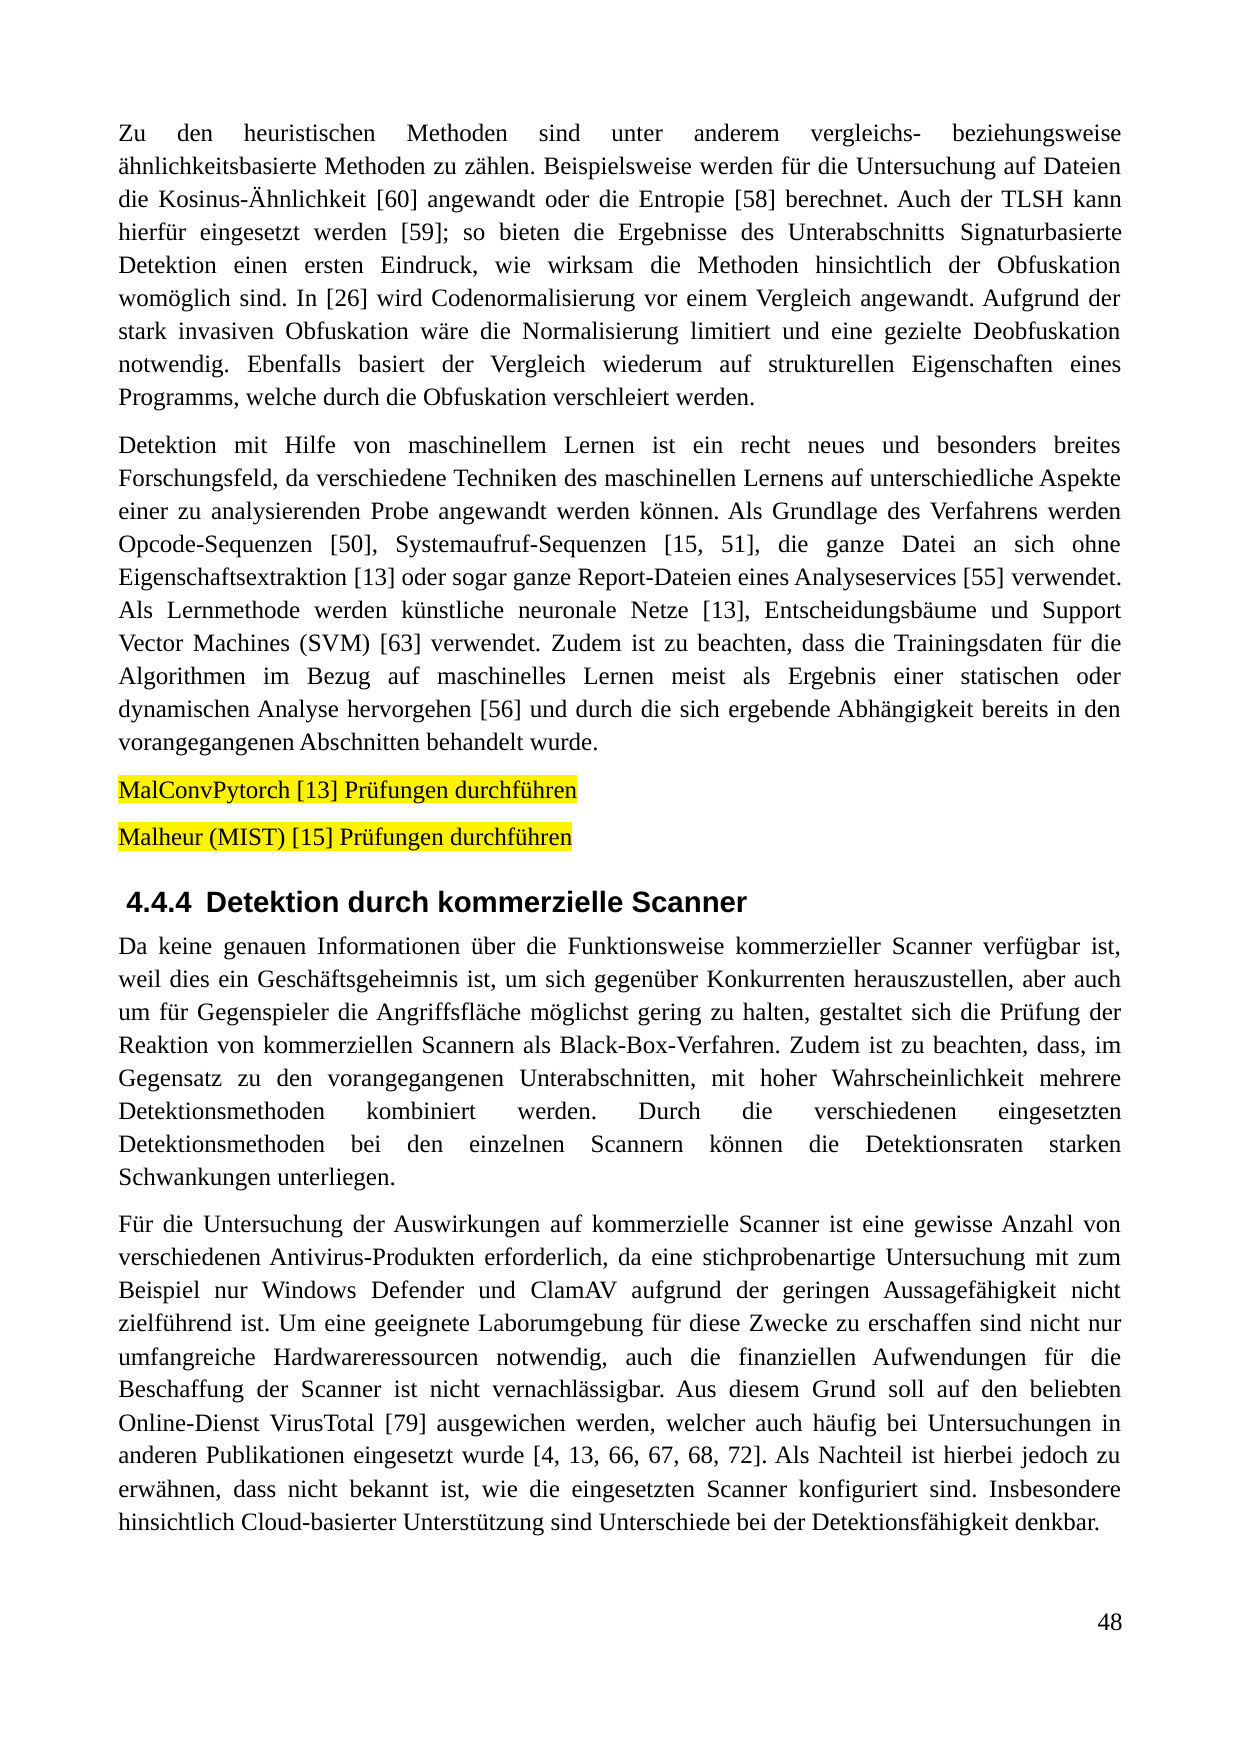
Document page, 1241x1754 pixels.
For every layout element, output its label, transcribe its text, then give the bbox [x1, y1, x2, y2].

text Malheur (MIST) [15] Prüfungen durchführen [118, 822, 1122, 851]
subtitle Detektion durch kommerzielle Scanner [118, 884, 1122, 918]
text MalConvPytorch [13] Prüfungen durchführen [118, 775, 1122, 803]
text Für die Untersuchung der Auswirkungen auf kommerzielle Scanner ist eine gewisse Anzahl von verschiedenen Antivirus-Produkten erforderlich, da eine stichprobenartige Untersuchung mit zum Beispiel nur Windows Defender und ClamAV aufgrund der geringen Aussagefähigkeit nicht zielführend ist. Um eine geeignete Laborumgebung für diese Zwecke zu erschaffen sind nicht nur umfangreiche Hardwareressourcen notwendig, auch die finanziellen Aufwendungen für die Beschaffung der Scanner ist nicht vernachlässigbar. Aus diesem Grund soll auf den beliebten Online-Dienst VirusTotal [79] ausgewichen werden, welcher auch häufig bei Untersuchungen in anderen Publikationen eingesetzt wurde [4, 13, 66, 67, 68, 72]. Als Nachteil ist hierbei jedoch zu erwähnen, dass nicht bekannt ist, wie die eingesetzten Scanner konfiguriert sind. Insbesondere hinsichtlich Cloud-basierter Unterstützung sind Unterschiede bei der Detektionsfähigkeit denkbar. [118, 1209, 1122, 1535]
text Zu den heuristischen Methoden sind unter anderem vergleichs- beziehungsweise ähnlichkeitsbasierte Methoden zu zählen. Beispielsweise werden für die Untersuchung auf Dateien die Kosinus-Ähnlichkeit [60] angewandt oder die Entropie [58] berechnet. Auch der TLSH kann hierfür eingesetzt werden [59]; so bieten die Ergebnisse des Unterabschnitts Signaturbasierte Detektion einen ersten Eindruck, wie wirksam die Methoden hinsichtlich der Obfuskation womöglich sind. In [26] wird Codenormalisierung vor einem Vergleich angewandt. Aufgrund der stark invasiven Obfuskation wäre die Normalisierung limitiert und eine gezielte Deobfuskation notwendig. Ebenfalls basiert der Vergleich wiederum auf strukturellen Eigenschaften eines Programms, welche durch die Obfuskation verschleiert werden. [118, 118, 1122, 411]
text Da keine genauen Informationen über die Funktionsweise kommerzieller Scanner verfügbar ist, weil dies ein Geschäftsgeheimnis ist, um sich gegenüber Konkurrenten herauszustellen, aber auch um für Gegenspieler die Angriffsfläche möglichst gering zu halten, gestaltet sich die Prüfung der Reaktion von kommerziellen Scannern als Black-Box-Verfahren. Zudem ist zu beachten, dass, im Gegensatz zu den vorangegangenen Unterabschnitten, mit hoher Wahrscheinlichkeit mehrere Detektionsmethoden kombiniert werden. Durch die verschiedenen eingesetzten Detektionsmethoden bei den einzelnen Scannern können die Detektionsraten starken Schwankungen unterliegen. [118, 931, 1122, 1191]
text Detektion mit Hilfe von maschinellem Lernen ist ein recht neues und besonders breites Forschungsfeld, da verschiedene Techniken des maschinellen Lernens auf unterschiedliche Aspekte einer zu analysierenden Probe angewandt werden können. Als Grundlage des Verfahrens werden Opcode-Sequenzen [50], Systemaufruf-Sequenzen [15, 51], die ganze Datei an sich ohne Eigenschaftsextraktion [13] oder sogar ganze Report-Dateien eines Analyseservices [55] verwendet. Als Lernmethode werden künstliche neuronale Netze [13], Entscheidungsbäume und Support Vector Machines (SVM) [63] verwendet. Zudem ist zu beachten, dass die Trainingsdaten für die Algorithmen im Bezug auf maschinelles Lernen meist als Ergebnis einer statischen oder dynamischen Analyse hervorgehen [56] und durch die sich ergebende Abhängigkeit bereits in den vorangegangenen Abschnitten behandelt wurde. [118, 430, 1122, 756]
